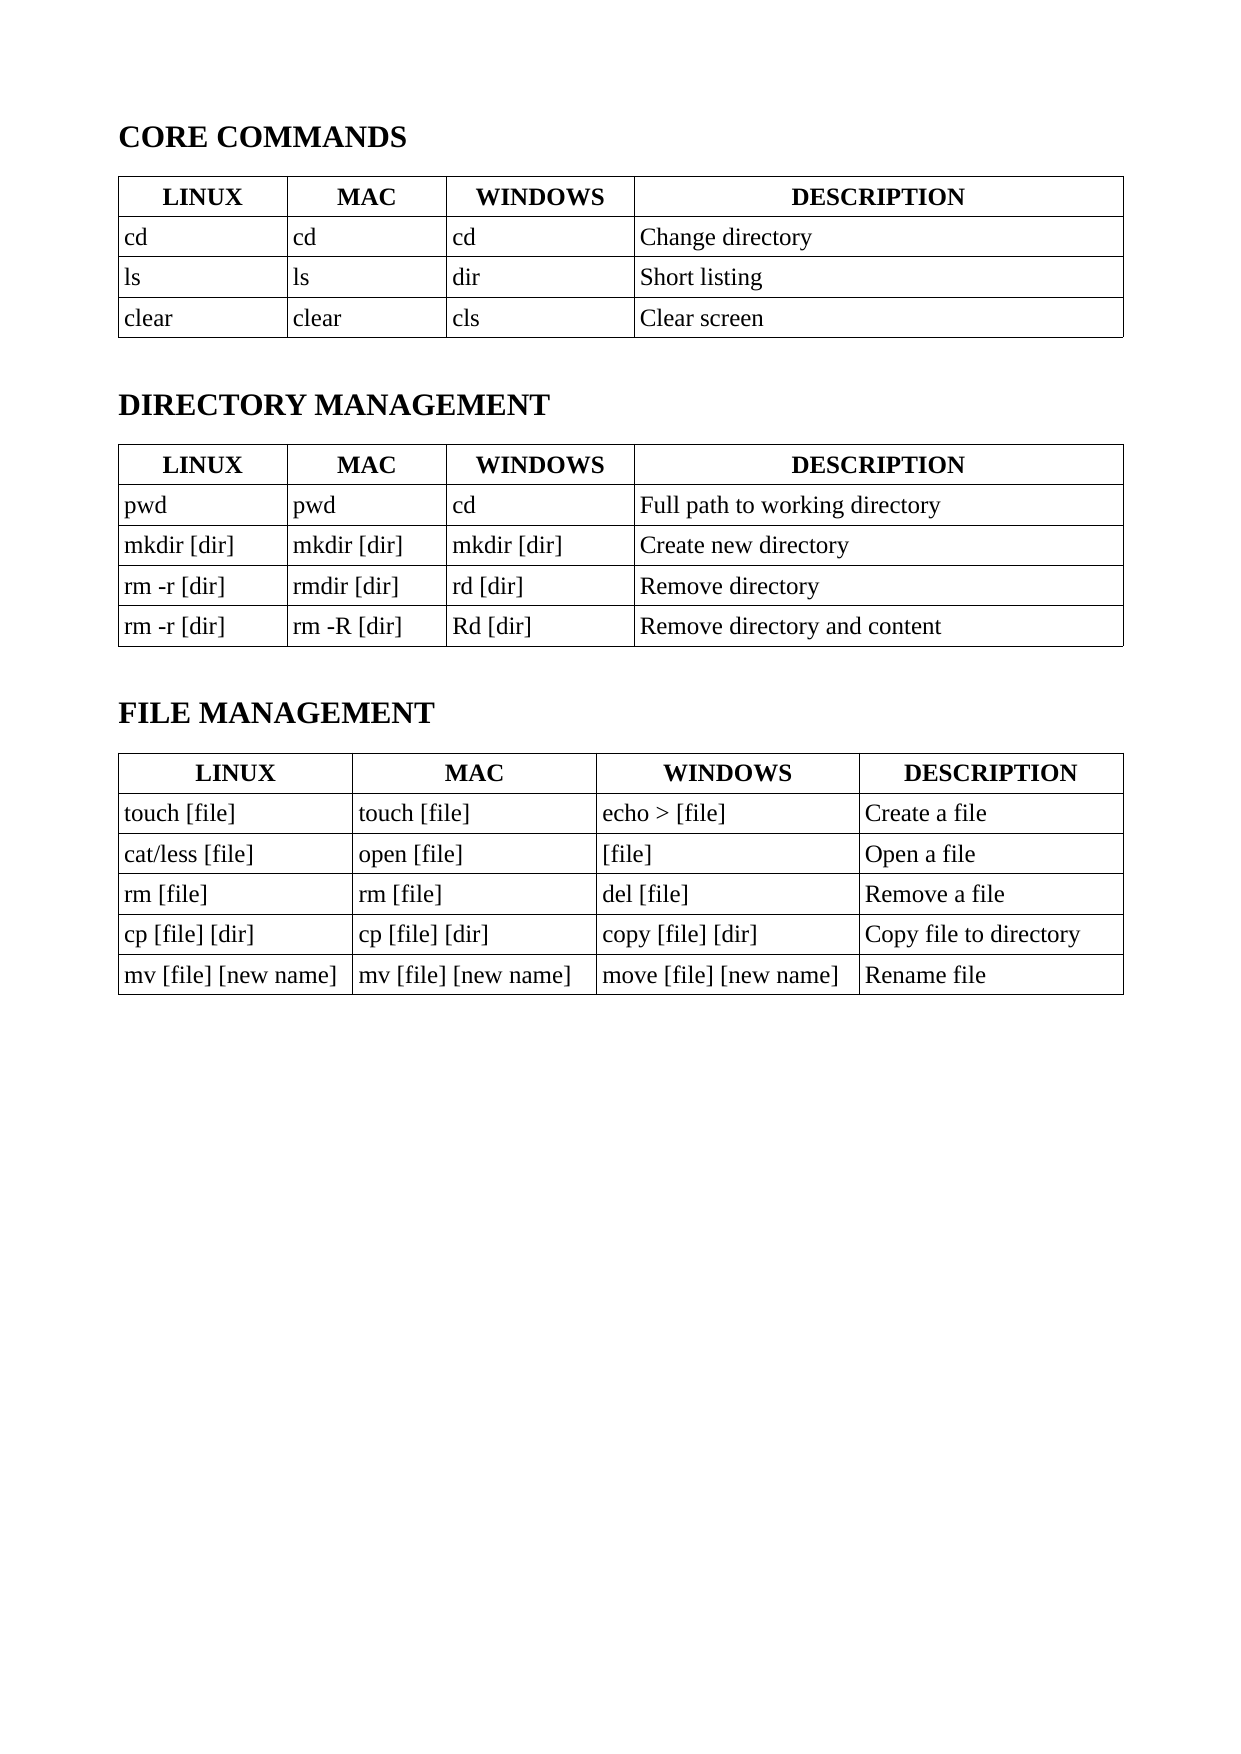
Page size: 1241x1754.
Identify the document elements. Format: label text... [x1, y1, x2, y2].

table_header MAC [288, 445, 446, 484]
table_header LINUX [119, 445, 287, 484]
text FILE MANAGEMENT [118, 695, 1122, 731]
table_cell Create a file [860, 794, 1123, 833]
table_cell Remove a file [860, 874, 1123, 914]
table_header MAC [288, 177, 446, 216]
table_cell cd [447, 485, 634, 524]
table_cell open [file] [353, 834, 596, 873]
table_cell cat/less [file] [119, 834, 352, 873]
table_cell cp [file] [dir] [119, 915, 352, 954]
table_cell dir [447, 257, 634, 297]
table_cell ls [288, 257, 446, 297]
table_cell cp [file] [dir] [353, 915, 596, 954]
table_cell Remove directory and content [635, 606, 1123, 646]
table_cell clear [288, 298, 446, 337]
table_cell del [file] [597, 874, 859, 914]
table_cell mv [file] [new name] [353, 955, 596, 994]
table_cell pwd [119, 485, 287, 524]
table_cell mkdir [dir] [119, 526, 287, 565]
table_cell Open a file [860, 834, 1123, 873]
table_cell rm [file] [119, 874, 352, 914]
table_cell cd [119, 217, 287, 256]
table_cell pwd [288, 485, 446, 524]
table_cell [file] [597, 834, 859, 873]
table_header WINDOWS [447, 445, 634, 484]
table_cell Clear screen [635, 298, 1123, 337]
table_cell rm -r [dir] [119, 566, 287, 605]
table_cell cd [447, 217, 634, 256]
table_cell Short listing [635, 257, 1123, 297]
table_cell rmdir [dir] [288, 566, 446, 605]
table_cell Copy file to directory [860, 915, 1123, 954]
table_cell Rd [dir] [447, 606, 634, 646]
table_header LINUX [119, 177, 287, 216]
table_cell echo > [file] [597, 794, 859, 833]
table_header DESCRIPTION [635, 177, 1123, 216]
table_cell Change directory [635, 217, 1123, 256]
table_cell Create new directory [635, 526, 1123, 565]
table_cell move [file] [new name] [597, 955, 859, 994]
table_cell ls [119, 257, 287, 297]
text DIRECTORY MANAGEMENT [118, 386, 1122, 422]
table_cell rm -r [dir] [119, 606, 287, 646]
table_cell Rename file [860, 955, 1123, 994]
table_cell mkdir [dir] [447, 526, 634, 565]
table_cell Remove directory [635, 566, 1123, 605]
table_cell Full path to working directory [635, 485, 1123, 524]
table_header WINDOWS [597, 754, 859, 793]
table_cell cls [447, 298, 634, 337]
text CORE COMMANDS [118, 118, 1122, 154]
table_cell mv [file] [new name] [119, 955, 352, 994]
table_header DESCRIPTION [635, 445, 1123, 484]
table_header DESCRIPTION [860, 754, 1123, 793]
table_cell copy [file] [dir] [597, 915, 859, 954]
table_header LINUX [119, 754, 352, 793]
table_cell clear [119, 298, 287, 337]
table_header WINDOWS [447, 177, 634, 216]
table_cell rd [dir] [447, 566, 634, 605]
table_cell rm -R [dir] [288, 606, 446, 646]
table_cell touch [file] [119, 794, 352, 833]
table_cell rm [file] [353, 874, 596, 914]
table_cell cd [288, 217, 446, 256]
table_cell mkdir [dir] [288, 526, 446, 565]
table_header MAC [353, 754, 596, 793]
table_cell touch [file] [353, 794, 596, 833]
